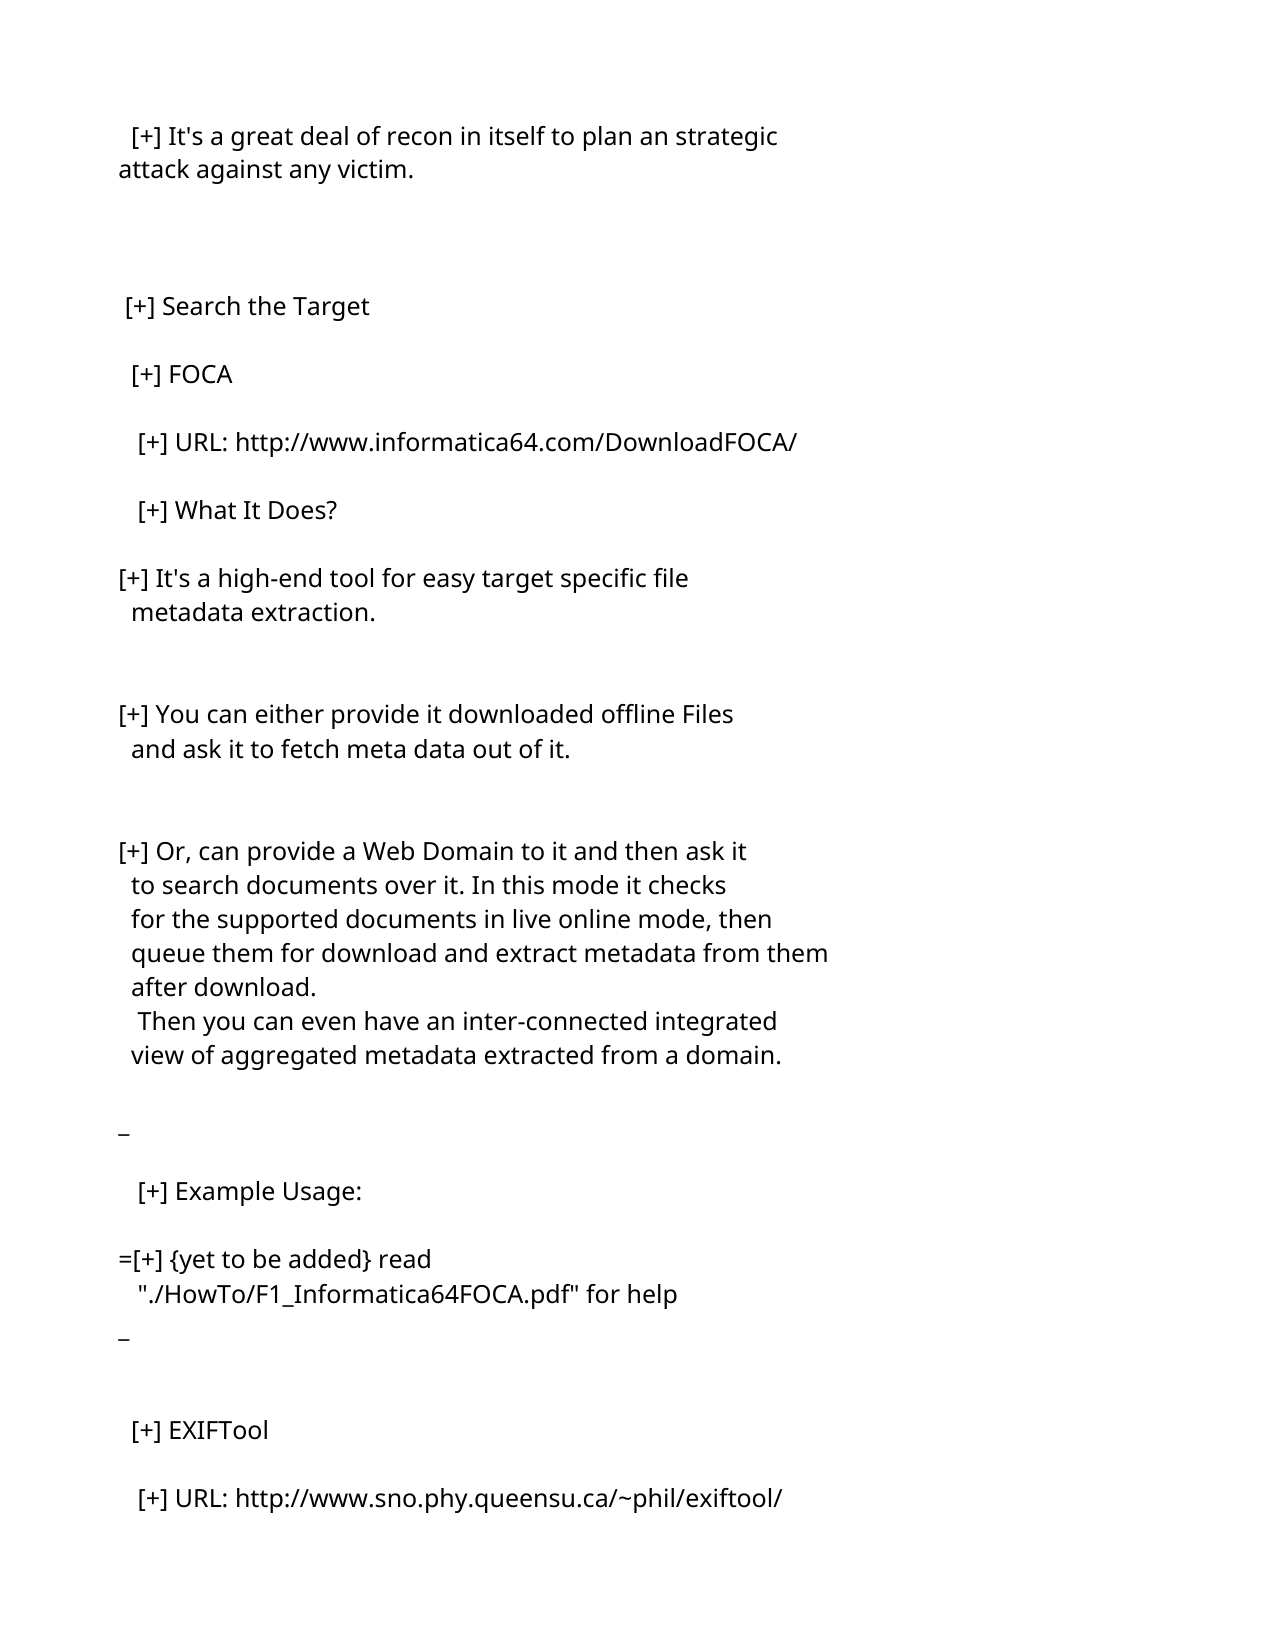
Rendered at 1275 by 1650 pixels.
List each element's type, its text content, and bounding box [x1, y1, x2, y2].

text [+] Example Usage: [118, 1174, 1157, 1208]
text _ [118, 1310, 1157, 1344]
text after download. [118, 970, 1157, 1004]
text to search documents over it. In this mode it checks [118, 867, 1157, 902]
text [+] URL: http://www.sno.phy.queensu.ca/~phil/exiftool/ [118, 1481, 1157, 1515]
text view of aggregated metadata extracted from a domain. [118, 1038, 1157, 1072]
text [+] What It Does? [118, 493, 1157, 527]
text [+] It's a great deal of recon in itself to plan an strategic [118, 118, 1157, 152]
text "./HowTo/F1_Informatica64FOCA.pdf" for help [118, 1276, 1157, 1310]
text [+] FOCA [118, 357, 1157, 391]
text metadata extraction. [118, 595, 1157, 629]
text _ [118, 1106, 1157, 1140]
text [+] Search the Target [118, 288, 1157, 322]
text [+] You can either provide it downloaded offline Files [118, 697, 1157, 731]
text queue them for download and extract metadata from them [118, 936, 1157, 970]
text =[+] {yet to be added} read [118, 1242, 1157, 1276]
text [+] It's a high-end tool for easy target specific file [118, 561, 1157, 595]
text for the supported documents in live online mode, then [118, 902, 1157, 936]
text [+] Or, can provide a Web Domain to it and then ask it [118, 833, 1157, 867]
text [+] EXIFTool [118, 1412, 1157, 1447]
text Then you can even have an inter-connected integrated [118, 1004, 1157, 1038]
text and ask it to fetch meta data out of it. [118, 731, 1157, 765]
text attack against any victim. [118, 152, 1157, 186]
text [+] URL: http://www.informatica64.com/DownloadFOCA/ [118, 425, 1157, 459]
